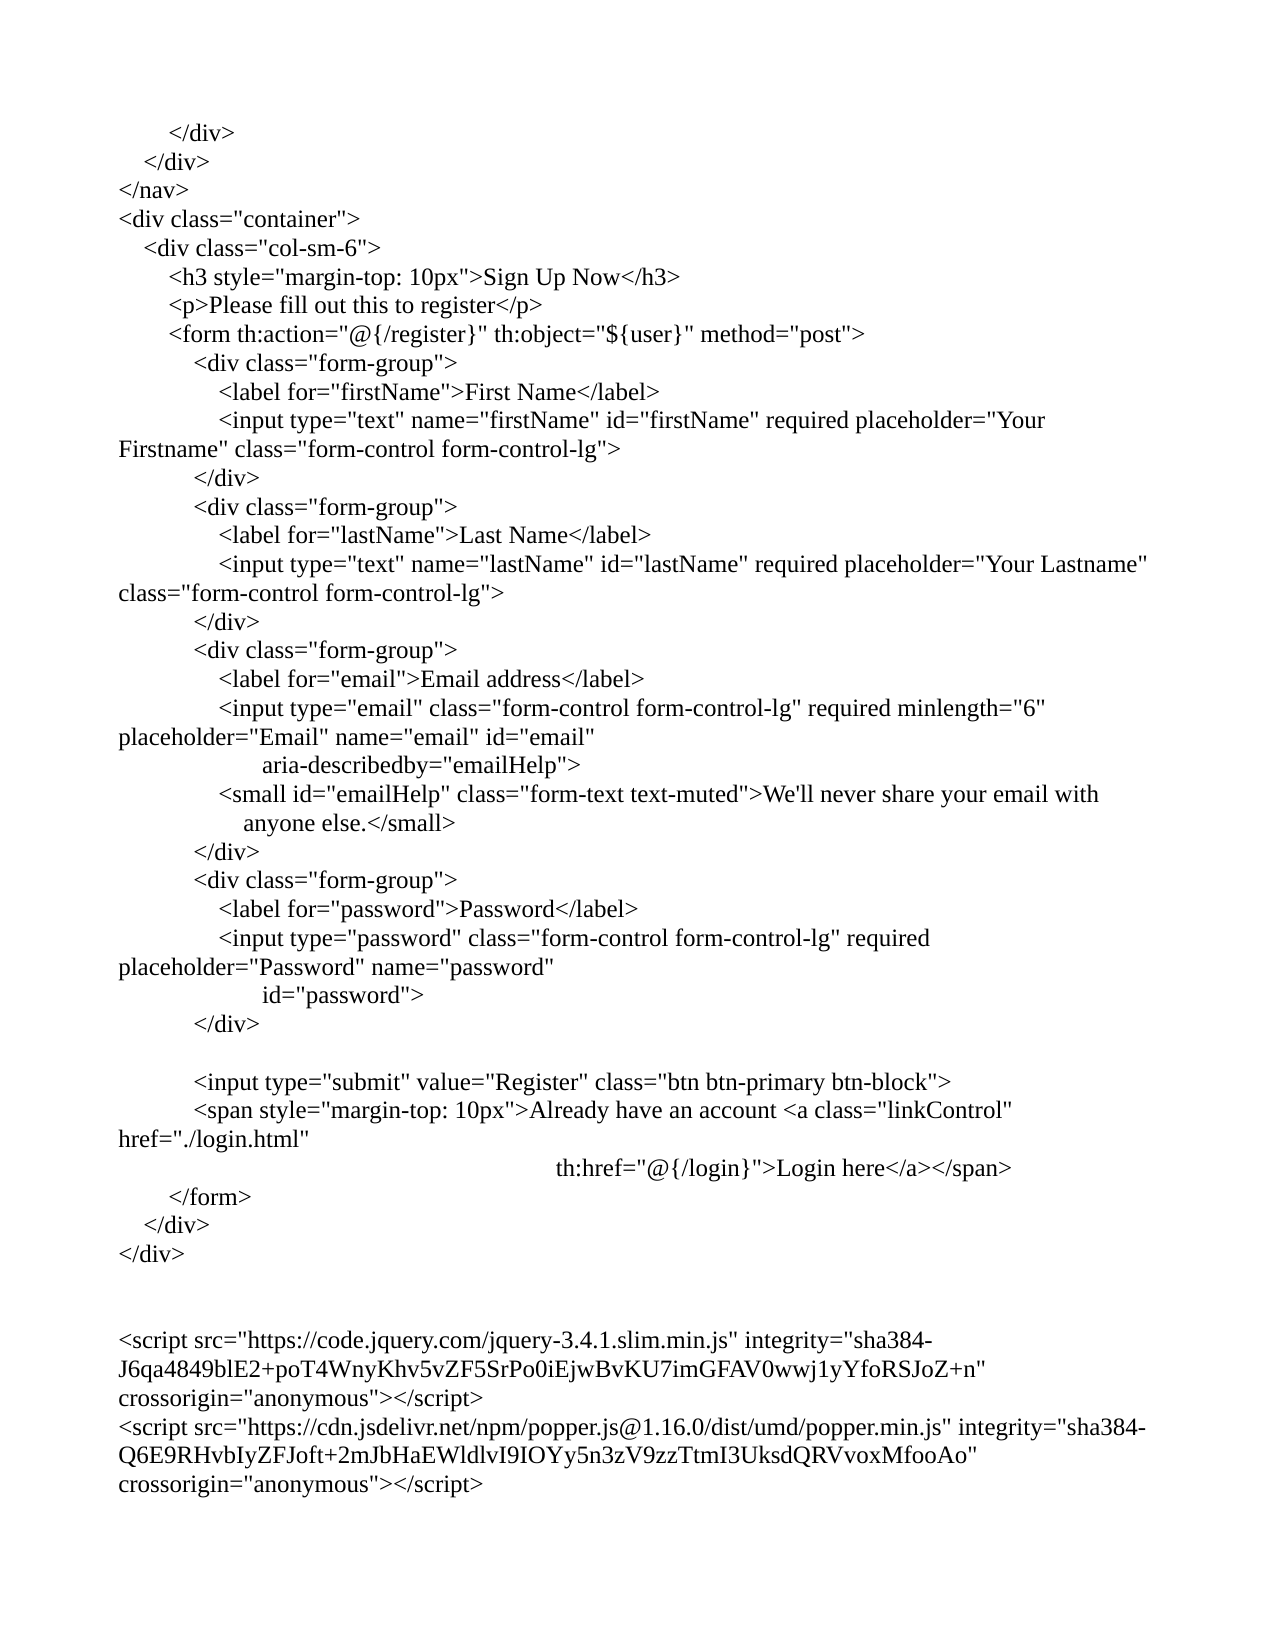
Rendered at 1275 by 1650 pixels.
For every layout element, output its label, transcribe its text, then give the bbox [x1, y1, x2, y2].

text <small id="emailHelp" class="form-text text-muted">We'll never share your email with [118, 779, 1157, 808]
text <input type="email" class="form-control form-control-lg" required minlength="6" placeholder="Email" name="email" id="email" [118, 693, 1157, 751]
text <div class="container"> [118, 204, 1157, 233]
text <input type="submit" value="Register" class="btn btn-primary btn-block"> [118, 1067, 1157, 1096]
text </div> [118, 118, 1157, 147]
text </form> [118, 1182, 1157, 1211]
text <input type="text" name="lastName" id="lastName" required placeholder="Your Lastname" class="form-control form-control-lg"> [118, 549, 1157, 607]
text <div class="form-group"> [118, 492, 1157, 521]
text </div> [118, 463, 1157, 492]
text <input type="password" class="form-control form-control-lg" required placeholder="Password" name="password" [118, 923, 1157, 981]
text <h3 style="margin-top: 10px">Sign Up Now</h3> [118, 262, 1157, 291]
text </div> [118, 1239, 1157, 1268]
text anyone else.</small> [118, 808, 1157, 837]
text aria-describedby="emailHelp"> [118, 751, 1157, 779]
text </div> [118, 1211, 1157, 1239]
text </div> [118, 607, 1157, 636]
text <div class="form-group"> [118, 348, 1157, 377]
text <p>Please fill out this to register</p> [118, 291, 1157, 319]
text <script src="https://code.jquery.com/jquery-3.4.1.slim.min.js" integrity="sha384-J6qa4849blE2+poT4WnyKhv5vZF5SrPo0iEjwBvKU7imGFAV0wwj1yYfoRSJoZ+n" crossorigin="anonymous"></script> [118, 1326, 1157, 1412]
text </div> [118, 1009, 1157, 1038]
text <form th:action="@{/register}" th:object="${user}" method="post"> [118, 319, 1157, 348]
text th:href="@{/login}">Login here</a></span> [118, 1153, 1157, 1182]
text <label for="lastName">Last Name</label> [118, 521, 1157, 549]
text </div> [118, 147, 1157, 176]
text <script src="https://cdn.jsdelivr.net/npm/popper.js@1.16.0/dist/umd/popper.min.js" integrity="sha384-Q6E9RHvbIyZFJoft+2mJbHaEWldlvI9IOYy5n3zV9zzTtmI3UksdQRVvoxMfooAo" crossorigin="anonymous"></script> [118, 1412, 1157, 1498]
text <label for="email">Email address</label> [118, 664, 1157, 693]
text </div> [118, 837, 1157, 866]
text <div class="form-group"> [118, 866, 1157, 894]
text <span style="margin-top: 10px">Already have an account <a class="linkControl" href="./login.html" [118, 1096, 1157, 1153]
text <label for="firstName">First Name</label> [118, 377, 1157, 406]
text <input type="text" name="firstName" id="firstName" required placeholder="Your Firstname" class="form-control form-control-lg"> [118, 406, 1157, 463]
text <div class="col-sm-6"> [118, 233, 1157, 262]
text <label for="password">Password</label> [118, 894, 1157, 923]
text <div class="form-group"> [118, 636, 1157, 664]
text id="password"> [118, 981, 1157, 1009]
text </nav> [118, 176, 1157, 204]
